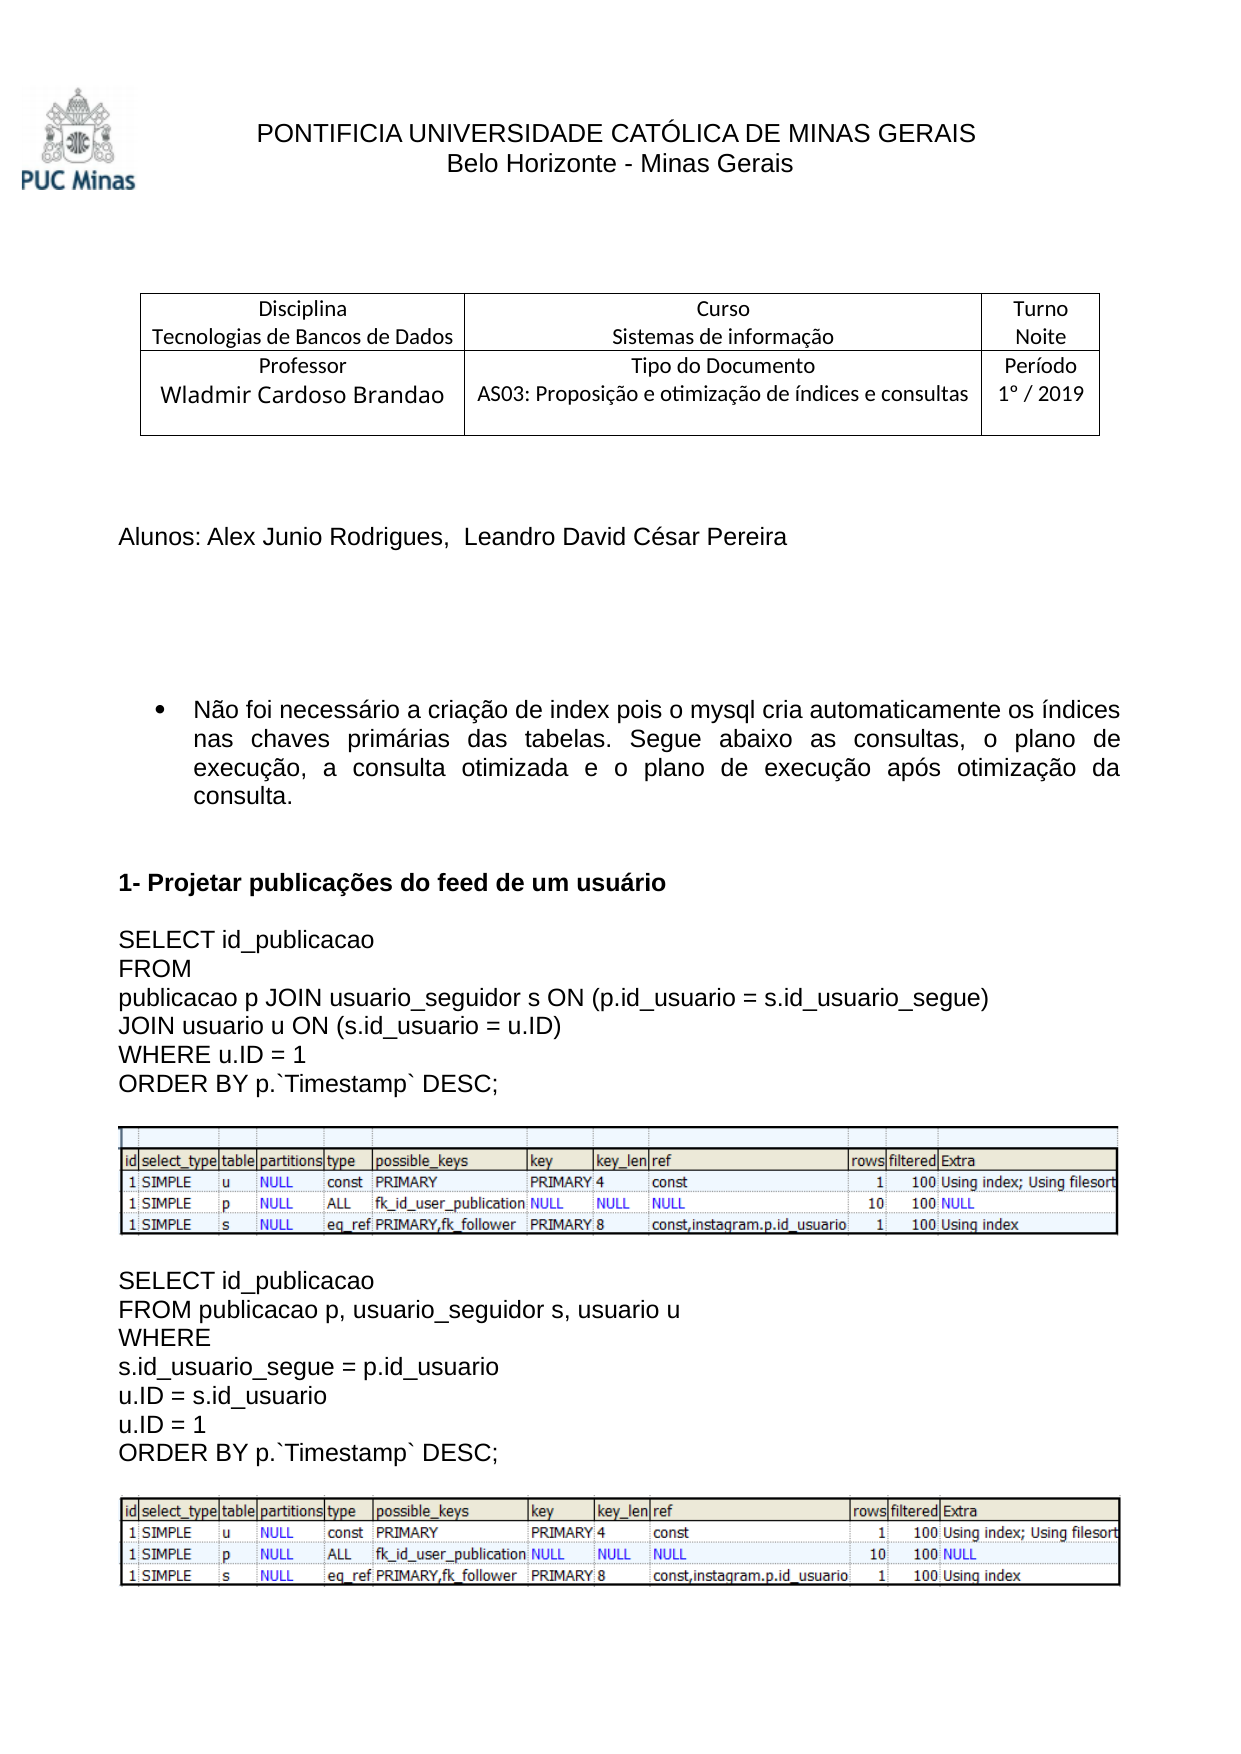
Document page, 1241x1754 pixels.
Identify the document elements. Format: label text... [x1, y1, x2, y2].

text SELECT id_publicacao [118, 925, 1122, 954]
table_header Disciplina Tecnologias de Bancos de Dados [141, 294, 464, 350]
text FROM [118, 954, 1122, 982]
text PONTIFICIA UNIVERSIDADE CATÓLICA DE MINAS GERAIS Belo Horizonte - Minas Gerais [138, 118, 1122, 178]
text FROM publicacao p, usuario_seguidor s, usuario u [118, 1294, 1122, 1323]
text u.ID = s.id_usuario [118, 1381, 1122, 1409]
text u.ID = 1 [118, 1409, 1122, 1438]
text 1- Projetar publicações do feed de um usuário [118, 867, 1122, 896]
table_cell Tipo do Documento AS03: Proposição e otimização de índices e consultas [465, 351, 981, 435]
text Alunos: Alex Junio Rodrigues, Leandro David César Pereira [118, 522, 1122, 551]
text s.id_usuario_segue = p.id_usuario [118, 1352, 1122, 1381]
text ORDER BY p.`Timestamp` DESC; [118, 1438, 1122, 1467]
table_header Turno Noite [982, 294, 1099, 350]
text ORDER BY p.`Timestamp` DESC; [118, 1069, 1122, 1097]
table_header Curso Sistemas de informação [465, 294, 981, 350]
table_cell Professor Wladmir Cardoso Brandao [141, 351, 464, 435]
text WHERE [118, 1323, 1122, 1352]
list Não foi necessário a criação de index pois o mysql cria automaticamente os índices nas chaves primárias das tabelas. Segue abaixo as consultas, o plano de execução, a consulta otimizada e o plano de execução após otimização da consulta. [156, 695, 1122, 810]
text WHERE u.ID = 1 [118, 1040, 1122, 1069]
text SELECT id_publicacao [118, 1266, 1122, 1294]
table_cell Período 1º / 2019 [982, 351, 1099, 435]
text JOIN usuario u ON (s.id_usuario = u.ID) [118, 1011, 1122, 1040]
text publicacao p JOIN usuario_seguidor s ON (p.id_usuario = s.id_usuario_segue) [118, 982, 1122, 1011]
